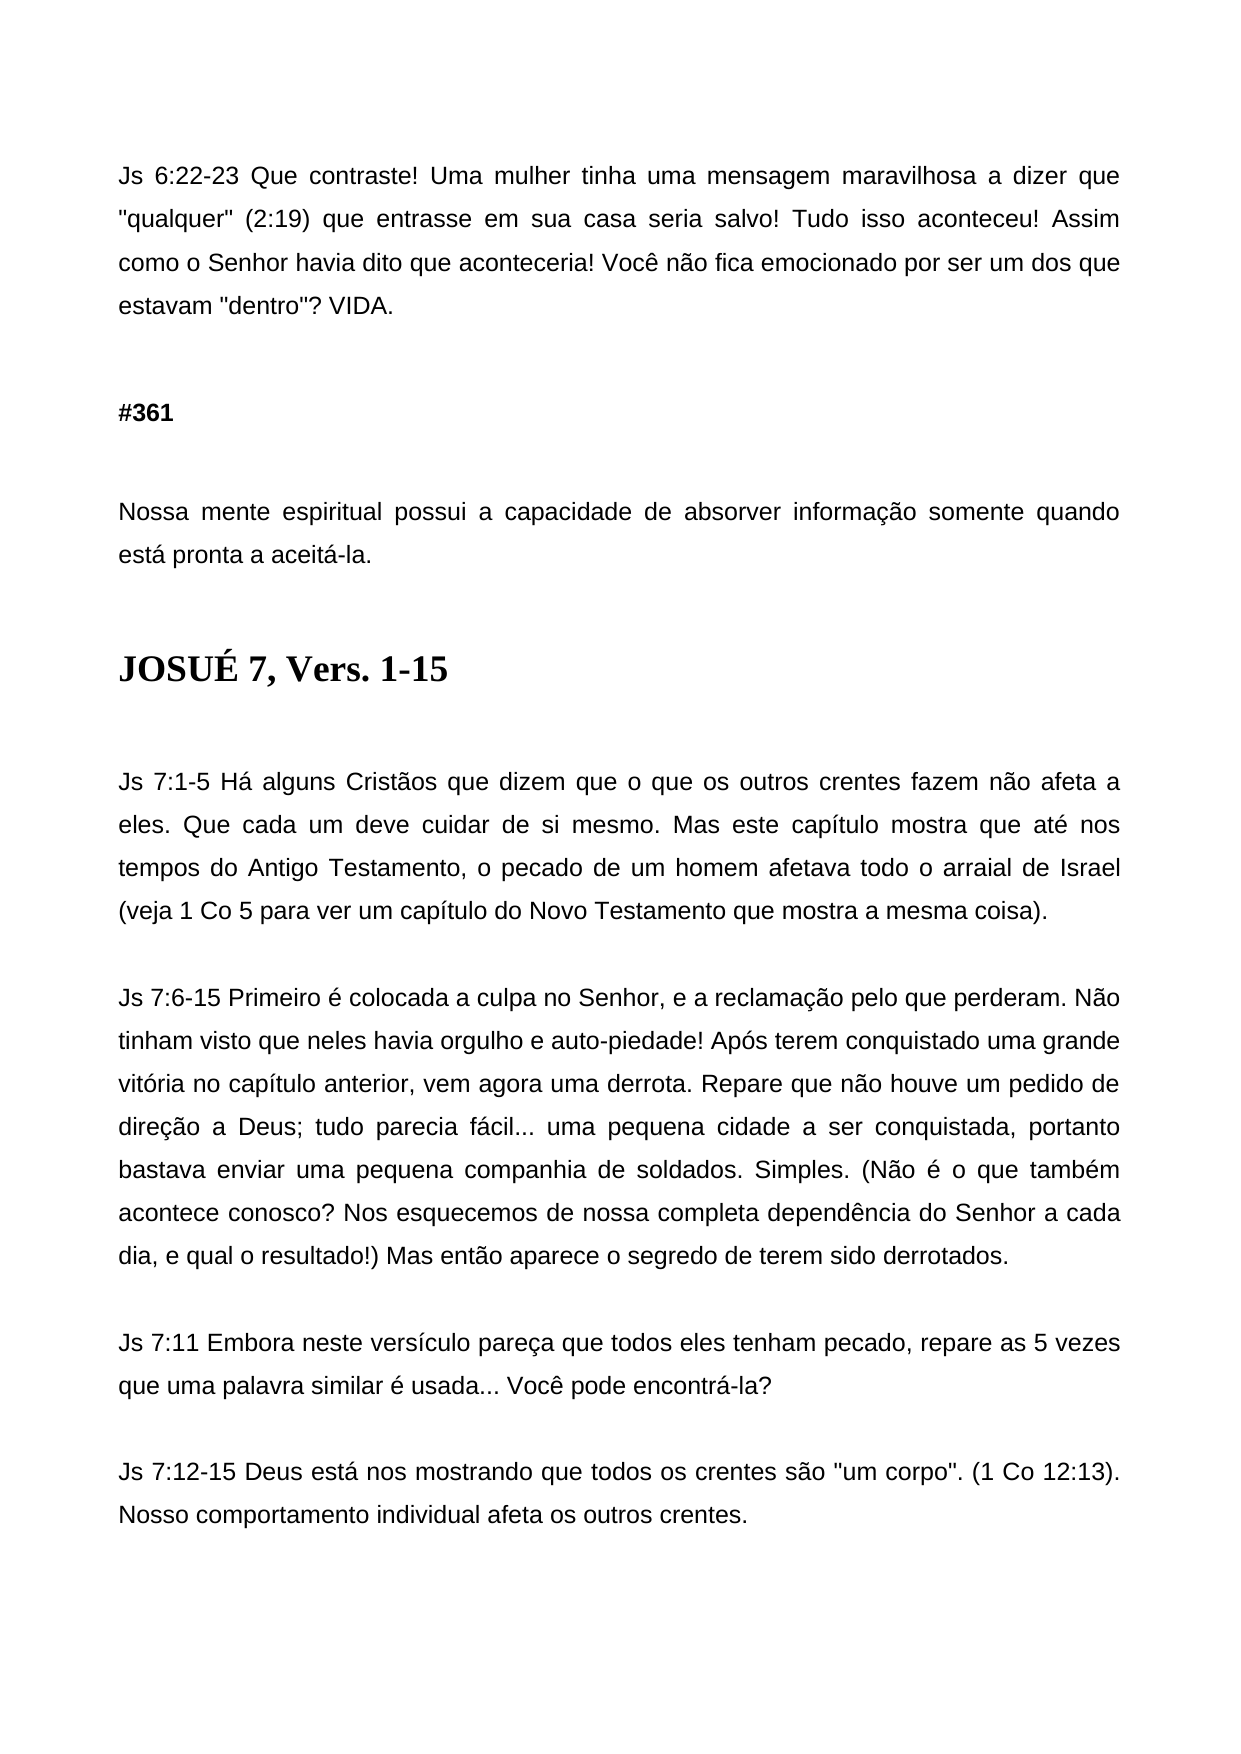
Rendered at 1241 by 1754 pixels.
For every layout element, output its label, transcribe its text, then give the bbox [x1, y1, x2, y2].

text Js 7:12-15 Deus está nos mostrando que todos os crentes são "um corpo". (1 Co 12:13). Nosso comportamento individual afeta os outros crentes. [118, 1457, 1122, 1529]
text Js 7:11 Embora neste versículo pareça que todos eles tenham pecado, repare as 5 vezes que uma palavra similar é usada... Você pode encontrá-la? [118, 1328, 1122, 1399]
subtitle JOSUÉ 7, Vers. 1-15 [118, 647, 1122, 690]
text Js 7:1-5 Há alguns Cristãos que dizem que o que os outros crentes fazem não afeta a eles. Que cada um deve cuidar de si mesmo. Mas este capítulo mostra que até nos tempos do Antigo Testamento, o pecado de um homem afetava todo o arraial de Israel (veja 1 Co 5 para ver um capítulo do Novo Testamento que mostra a mesma coisa). [118, 767, 1122, 925]
text Js 7:6-15 Primeiro é colocada a culpa no Senhor, e a reclamação pelo que perderam. Não tinham visto que neles havia orgulho e auto-piedade! Após terem conquistado uma grande vitória no capítulo anterior, vem agora uma derrota. Repare que não houve um pedido de direção a Deus; tudo parecia fácil... uma pequena cidade a ser conquistada, portanto bastava enviar uma pequena companhia de soldados. Simples. (Não é o que também acontece conosco? Nos esquecemos de nossa completa dependência do Senhor a cada dia, e qual o resultado!) Mas então aparece o segredo de terem sido derrotados. [118, 983, 1122, 1270]
text Nossa mente espiritual possui a capacidade de absorver informação somente quando está pronta a aceitá-la. [118, 496, 1122, 568]
subtitle #361 [118, 398, 1122, 426]
text Js 6:22-23 Que contraste! Uma mulher tinha uma mensagem maravilhosa a dizer que "qualquer" (2:19) que entrasse em sua casa seria salvo! Tudo isso aconteceu! Assim como o Senhor havia dito que aconteceria! Você não fica emocionado por ser um dos que estavam "dentro"? VIDA. [118, 161, 1122, 319]
